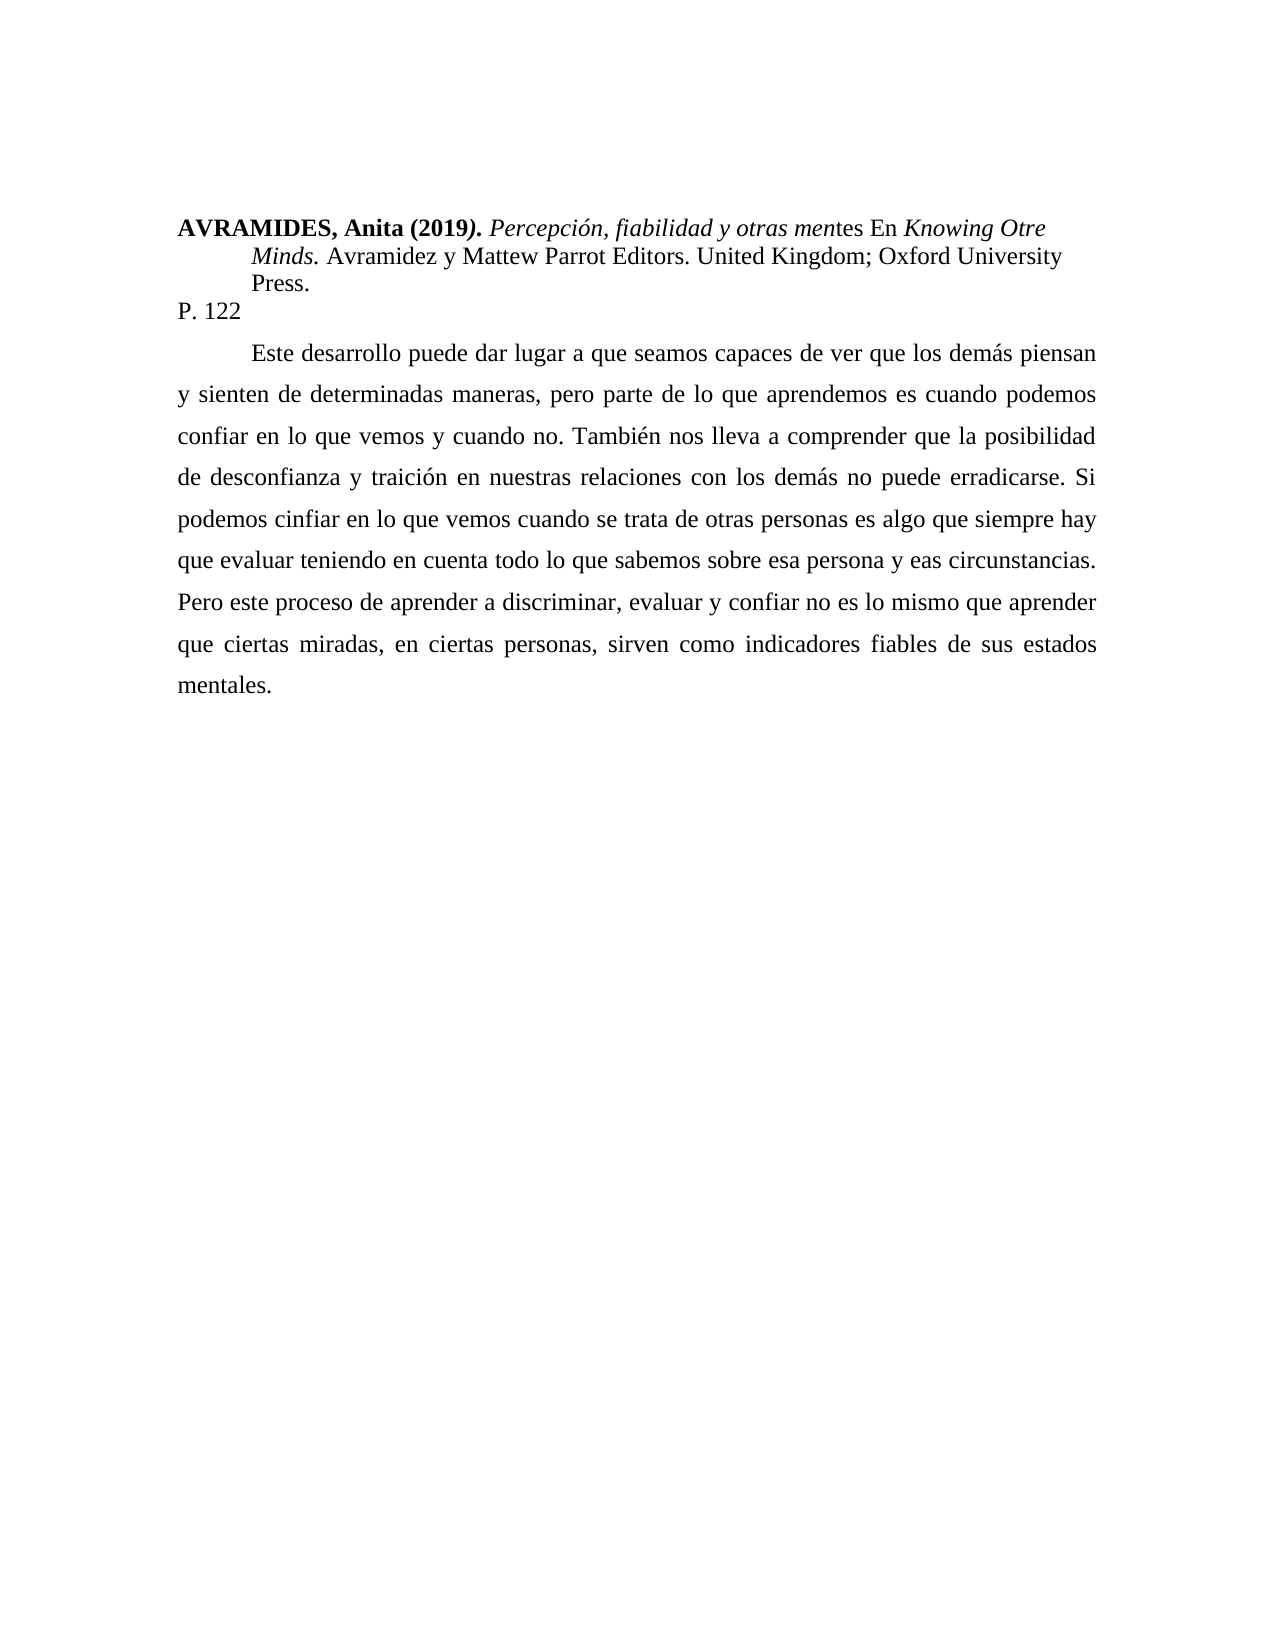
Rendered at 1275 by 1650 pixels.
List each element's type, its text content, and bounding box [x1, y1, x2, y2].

text P. 122 [177, 297, 1098, 325]
text AVRAMIDES, Anita (2019). Percepción, fiabilidad y otras mentes En Knowing Otre Minds. Avramidez y Mattew Parrot Editors. United Kingdom; Oxford University Press. [177, 214, 1098, 297]
text Este desarrollo puede dar lugar a que seamos capaces de ver que los demás piensan y sienten de determinadas maneras, pero parte de lo que aprendemos es cuando podemos confiar en lo que vemos y cuando no. También nos lleva a comprender que la posibilidad de desconfianza y traición en nuestras relaciones con los demás no puede erradicarse. Si podemos cinfiar en lo que vemos cuando se trata de otras personas es algo que siempre hay que evaluar teniendo en cuenta todo lo que sabemos sobre esa persona y eas circunstancias. Pero este proceso de aprender a discriminar, evaluar y confiar no es lo mismo que aprender que ciertas miradas, en ciertas personas, sirven como indicadores fiables de sus estados mentales. [177, 339, 1098, 699]
